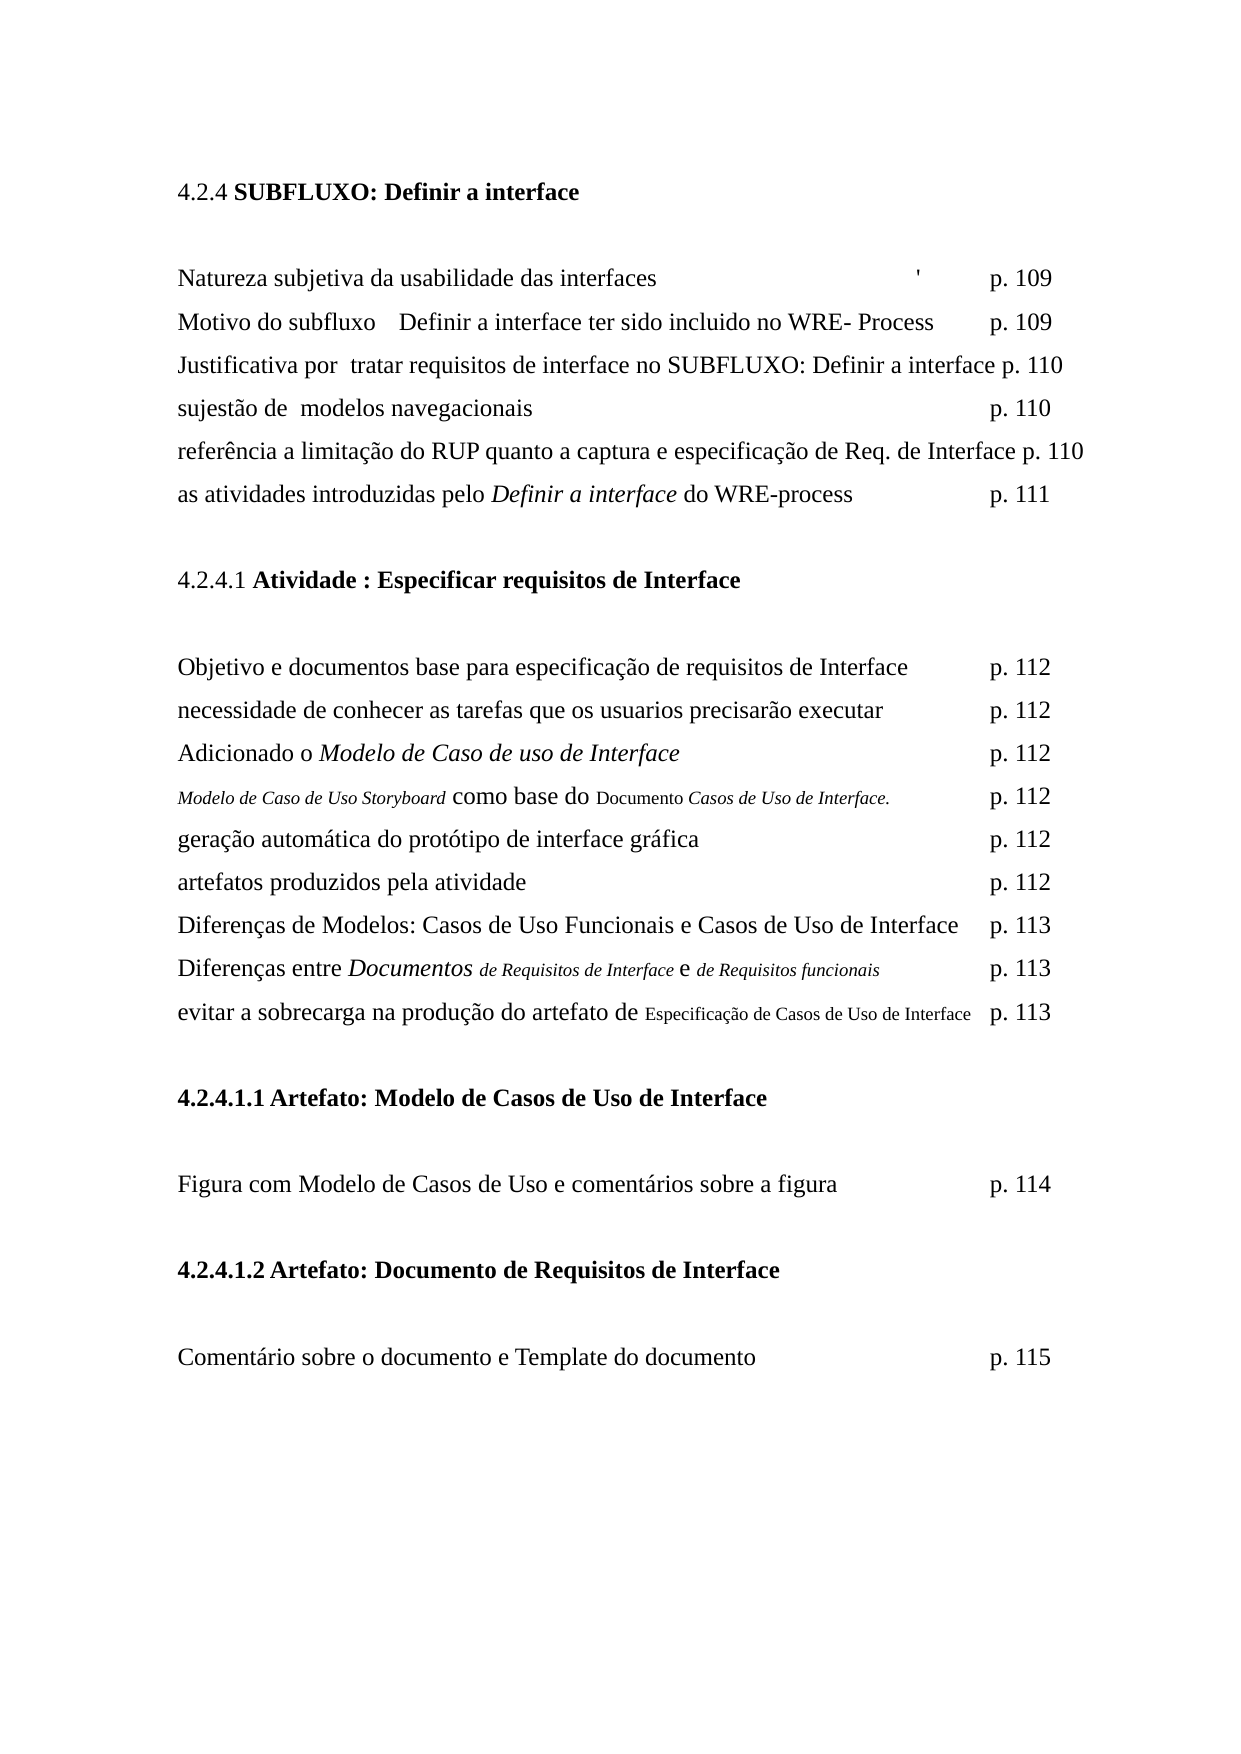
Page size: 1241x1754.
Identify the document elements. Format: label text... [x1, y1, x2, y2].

text 4.2.4.1.2 Artefato: Documento de Requisitos de Interface [177, 1255, 1122, 1284]
text Natureza subjetiva da usabilidade das interfaces ' p. 109 [177, 263, 1122, 292]
text 4.2.4.1.1 Artefato: Modelo de Casos de Uso de Interface [177, 1083, 1122, 1112]
text 4.2.4.1 Atividade : Especificar requisitos de Interface [177, 565, 1122, 594]
text Objetivo e documentos base para especificação de requisitos de Interface p. 112 [177, 652, 1122, 680]
text 4.2.4 SUBFLUXO: Definir a interface [177, 177, 1122, 206]
text Modelo de Caso de Uso Storyboard como base do Documento Casos de Uso de Interface. p. 112 [177, 781, 1122, 810]
text sujestão de modelos navegacionais p. 110 [177, 393, 1122, 422]
text Diferenças entre Documentos de Requisitos de Interface e de Requisitos funcionais p. 113 [177, 953, 1122, 982]
text referência a limitação do RUP quanto a captura e especificação de Req. de Interface p. 110 [177, 436, 1122, 465]
text evitar a sobrecarga na produção do artefato de Especificação de Casos de Uso de Interface p. 113 [177, 997, 1122, 1025]
text Motivo do subfluxo Definir a interface ter sido incluido no WRE- Process p. 109 [177, 307, 1122, 335]
text Figura com Modelo de Casos de Uso e comentários sobre a figura p. 114 [177, 1169, 1122, 1198]
text Justificativa por tratar requisitos de interface no SUBFLUXO: Definir a interface p. 110 [177, 350, 1122, 378]
text as atividades introduzidas pelo Definir a interface do WRE-process p. 111 [177, 479, 1122, 508]
text Diferenças de Modelos: Casos de Uso Funcionais e Casos de Uso de Interface p. 113 [177, 910, 1122, 939]
text artefatos produzidos pela atividade p. 112 [177, 867, 1122, 896]
text necessidade de conhecer as tarefas que os usuarios precisarão executar p. 112 [177, 695, 1122, 723]
text geração automática do protótipo de interface gráfica p. 112 [177, 824, 1122, 853]
text Adicionado o Modelo de Caso de uso de Interface p. 112 [177, 738, 1122, 767]
text Comentário sobre o documento e Template do documento p. 115 [177, 1342, 1122, 1370]
